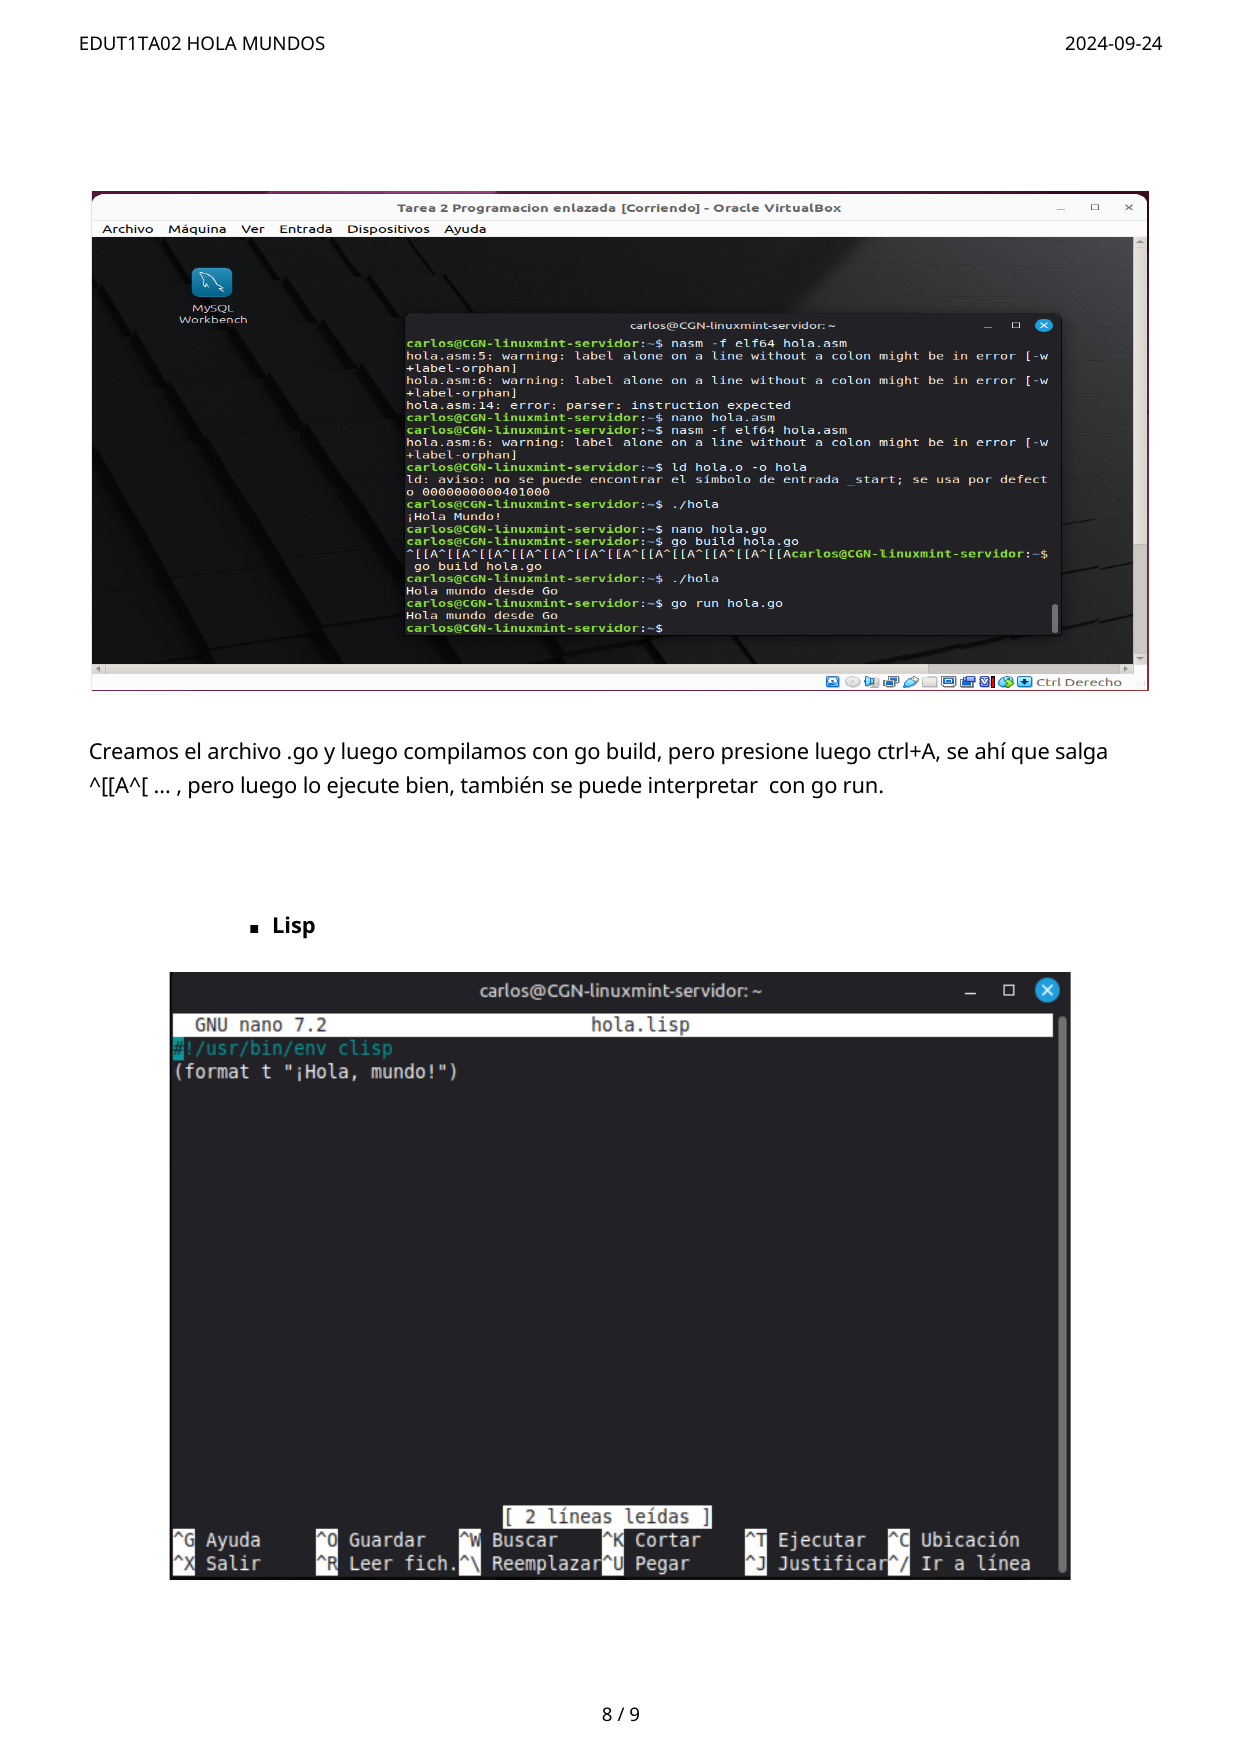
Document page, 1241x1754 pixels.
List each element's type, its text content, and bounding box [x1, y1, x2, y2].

picture [169, 972, 1071, 1580]
picture [250, 925, 259, 933]
text Lisp [250, 909, 1152, 941]
picture [91, 191, 1149, 691]
text Creamos el archivo .go y luego compilamos con go build, pero presione luego ctrl+A, se ahí que salga ^[[A^[ … , pero luego lo ejecute bien, también se puede interpretar con go run. [88, 736, 1152, 800]
